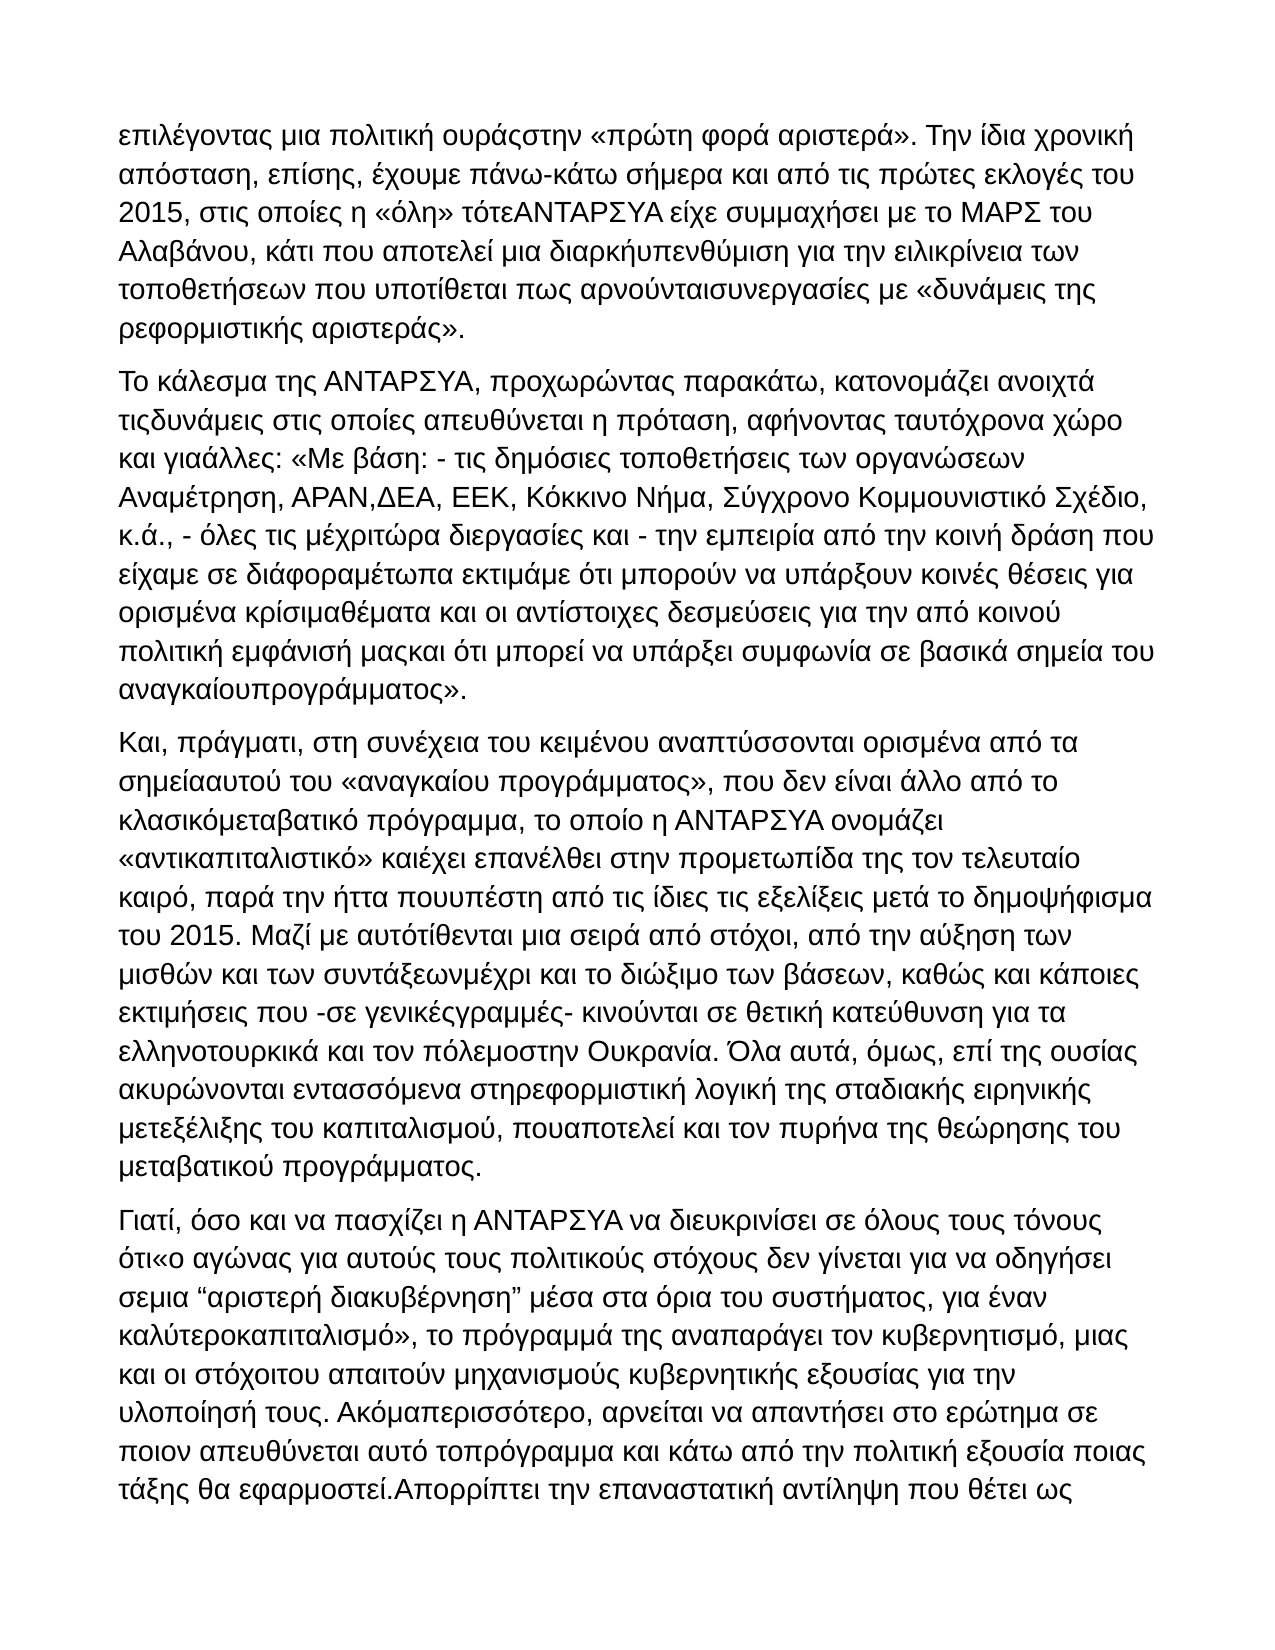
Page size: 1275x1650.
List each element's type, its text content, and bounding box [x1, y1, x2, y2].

text επιλέγοντας μια πολιτική ουράςστην «πρώτη φορά αριστερά». Την ίδια χρονική απόσταση, επίσης, έχουμε πάνω-κάτω σήμερα και από τις πρώτες εκλογές του 2015, στις οποίες η «όλη» τότεΑΝΤΑΡΣΥΑ είχε συμμαχήσει με το ΜΑΡΣ του Αλαβάνου, κάτι που αποτελεί μια διαρκήυπενθύμιση για την ειλικρίνεια των τοποθετήσεων που υποτίθεται πως αρνούνταισυνεργασίες με «δυνάμεις της ρεφορμιστικής αριστεράς». [118, 118, 1157, 344]
text Γιατί, όσο και να πασχίζει η ΑΝΤΑΡΣΥΑ να διευκρινίσει σε όλους τους τόνους ότι«ο αγώνας για αυτούς τους πολιτικούς στόχους δεν γίνεται για να οδηγήσει σεμια “αριστερή διακυβέρνηση” μέσα στα όρια του συστήματος, για έναν καλύτεροκαπιταλισμό», το πρόγραμμά της αναπαράγει τον κυβερνητισμό, μιας και οι στόχοιτου απαιτούν μηχανισμούς κυβερνητικής εξουσίας για την υλοποίησή τους. Ακόμαπερισσότερο, αρνείται να απαντήσει στο ερώτημα σε ποιον απευθύνεται αυτό τοπρόγραμμα και κάτω από την πολιτική εξουσία ποιας τάξης θα εφαρμοστεί.Απορρίπτει την επαναστατική αντίληψη που θέτει ως [118, 1202, 1157, 1506]
text Το κάλεσμα της ΑΝΤΑΡΣΥΑ, προχωρώντας παρακάτω, κατονομάζει ανοιχτά τιςδυνάμεις στις οποίες απευθύνεται η πρόταση, αφήνοντας ταυτόχρονα χώρο και γιαάλλες: «Με βάση: - τις δημόσιες τοποθετήσεις των οργανώσεων Αναμέτρηση, ΑΡΑΝ,ΔΕΑ, ΕΕΚ, Κόκκινο Νήμα, Σύγχρονο Κομμουνιστικό Σχέδιο, κ.ά., - όλες τις μέχριτώρα διεργασίες και - την εμπειρία από την κοινή δράση που είχαμε σε διάφοραμέτωπα εκτιμάμε ότι μπορούν να υπάρξουν κοινές θέσεις για ορισμένα κρίσιμαθέματα και οι αντίστοιχες δεσμεύσεις για την από κοινού πολιτική εμφάνισή μαςκαι ότι μπορεί να υπάρξει συμφωνία σε βασικά σημεία του αναγκαίουπρογράμματος». [118, 364, 1157, 706]
text Και, πράγματι, στη συνέχεια του κειμένου αναπτύσσονται ορισμένα από τα σημείααυτού του «αναγκαίου προγράμματος», που δεν είναι άλλο από το κλασικόμεταβατικό πρόγραμμα, το οποίο η ΑΝΤΑΡΣΥΑ ονομάζει «αντικαπιταλιστικό» καιέχει επανέλθει στην προμετωπίδα της τον τελευταίο καιρό, παρά την ήττα πουυπέστη από τις ίδιες τις εξελίξεις μετά το δημοψήφισμα του 2015. Μαζί με αυτότίθενται μια σειρά από στόχοι, από την αύξηση των μισθών και των συντάξεωνμέχρι και το διώξιμο των βάσεων, καθώς και κάποιες εκτιμήσεις που -σε γενικέςγραμμές- κινούνται σε θετική κατεύθυνση για τα ελληνοτουρκικά και τον πόλεμοστην Ουκρανία. Όλα αυτά, όμως, επί της ουσίας ακυρώνονται εντασσόμενα στηρεφορμιστική λογική της σταδιακής ειρηνικής μετεξέλιξης του καπιταλισμού, πουαποτελεί και τον πυρήνα της θεώρησης του μεταβατικού προγράμματος. [118, 725, 1157, 1183]
